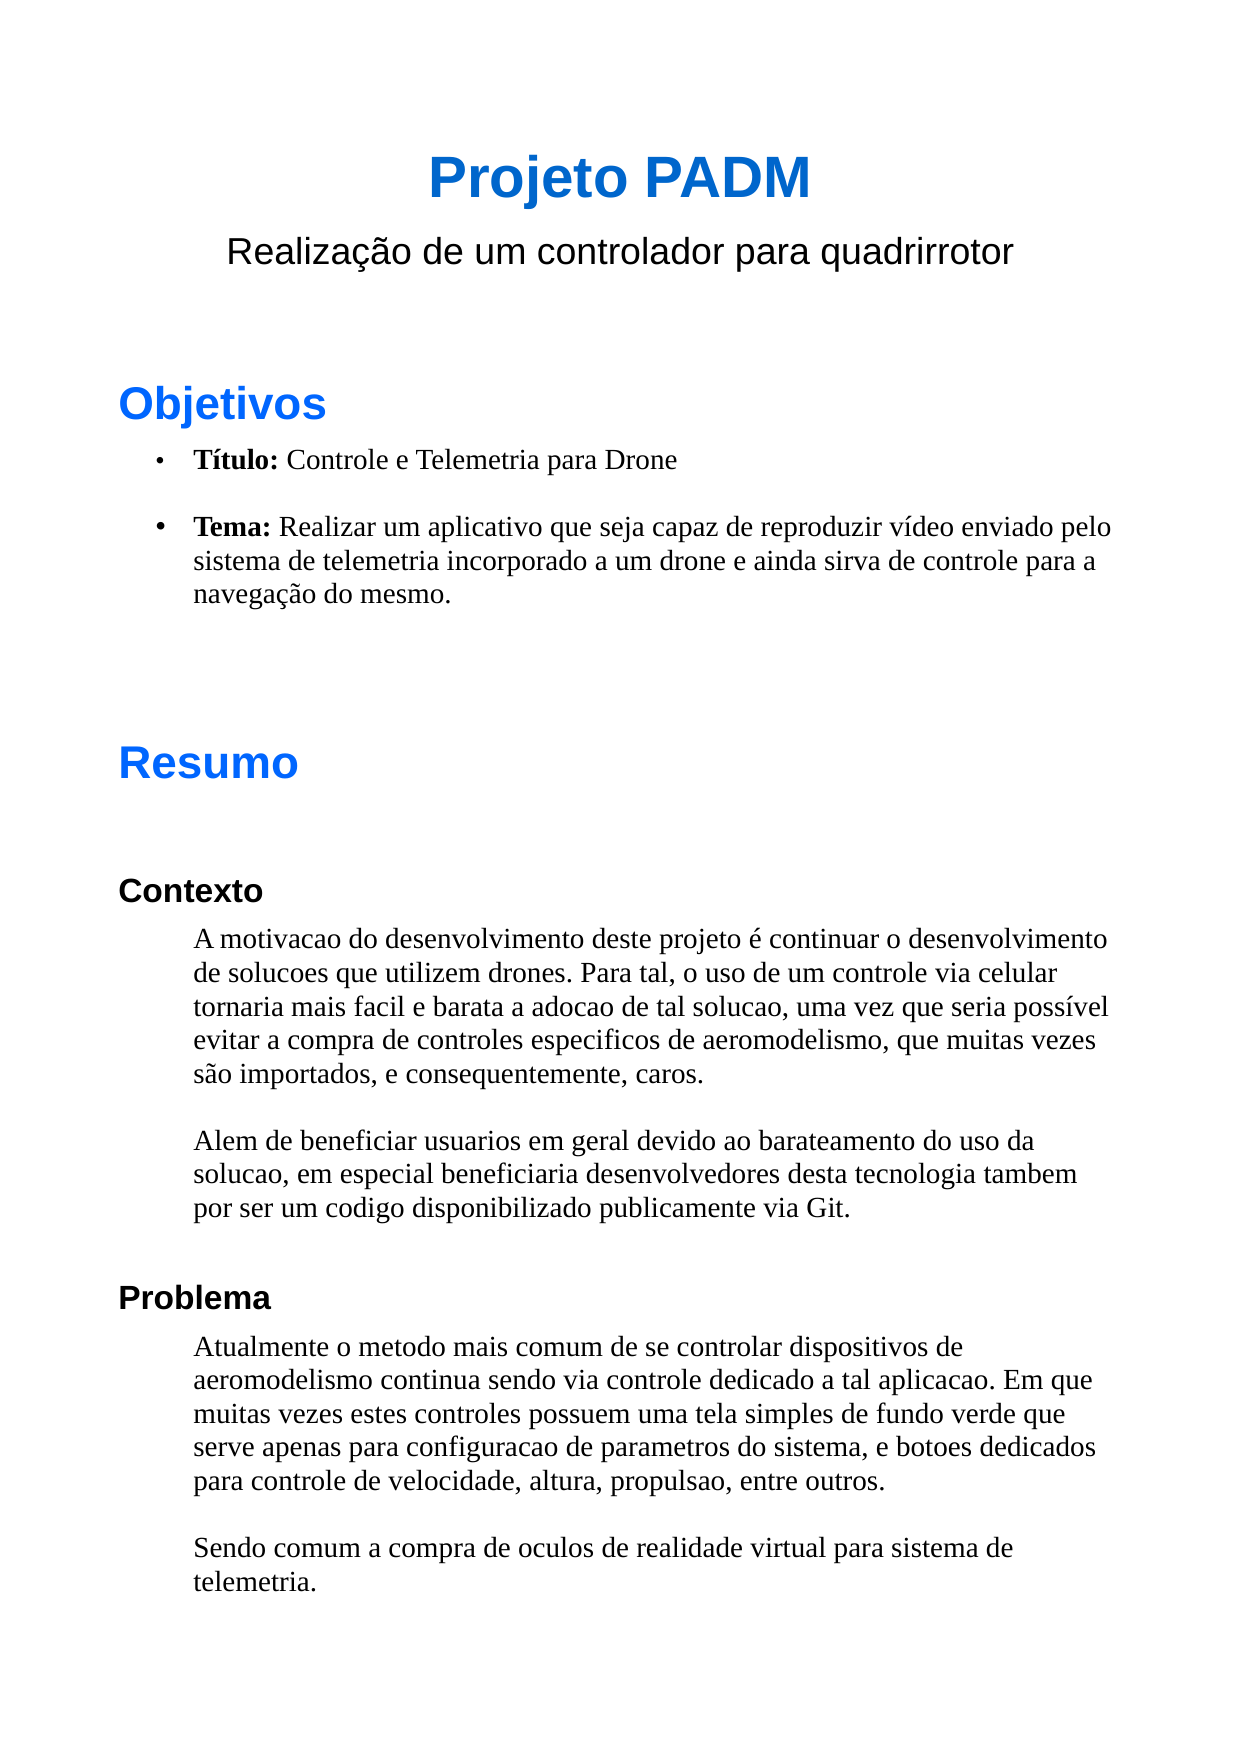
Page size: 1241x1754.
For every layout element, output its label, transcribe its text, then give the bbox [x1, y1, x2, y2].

list Alem de beneficiar usuarios em geral devido ao barateamento do uso da solucao, em especial beneficiaria desenvolvedores desta tecnologia tambem por ser um codigo disponibilizado publicamente via Git. [156, 1123, 1122, 1223]
list Atualmente o metodo mais comum de se controlar dispositivos de aeromodelismo continua sendo via controle dedicado a tal aplicacao. Em que muitas vezes estes controles possuem uma tela simples de fundo verde que serve apenas para configuracao de parametros do sistema, e botoes dedicados para controle de velocidade, altura, propulsao, entre outros. [156, 1329, 1122, 1497]
subtitle Contexto [118, 870, 1122, 909]
list Título: Controle e Telemetria para Drone [156, 442, 1122, 475]
subtitle Objetivos [118, 377, 1122, 429]
list Sendo comum a compra de oculos de realidade virtual para sistema de telemetria. [156, 1530, 1122, 1597]
list A motivacao do desenvolvimento deste projeto é continuar o desenvolvimento de solucoes que utilizem drones. Para tal, o uso de um controle via celular tornaria mais facil e barata a adocao de tal solucao, uma vez que seria possível evitar a compra de controles especificos de aeromodelismo, que muitas vezes são importados, e consequentemente, caros. [156, 922, 1122, 1089]
subtitle Realização de um controlador para quadrirrotor [118, 229, 1122, 272]
list Tema: Realizar um aplicativo que seja capaz de reproduzir vídeo enviado pelo sistema de telemetria incorporado a um drone e ainda sirva de controle para a navegação do mesmo. [156, 509, 1122, 610]
subtitle Resumo [118, 735, 1122, 788]
title Projeto PADM [118, 143, 1122, 210]
subtitle Problema [118, 1278, 1122, 1316]
